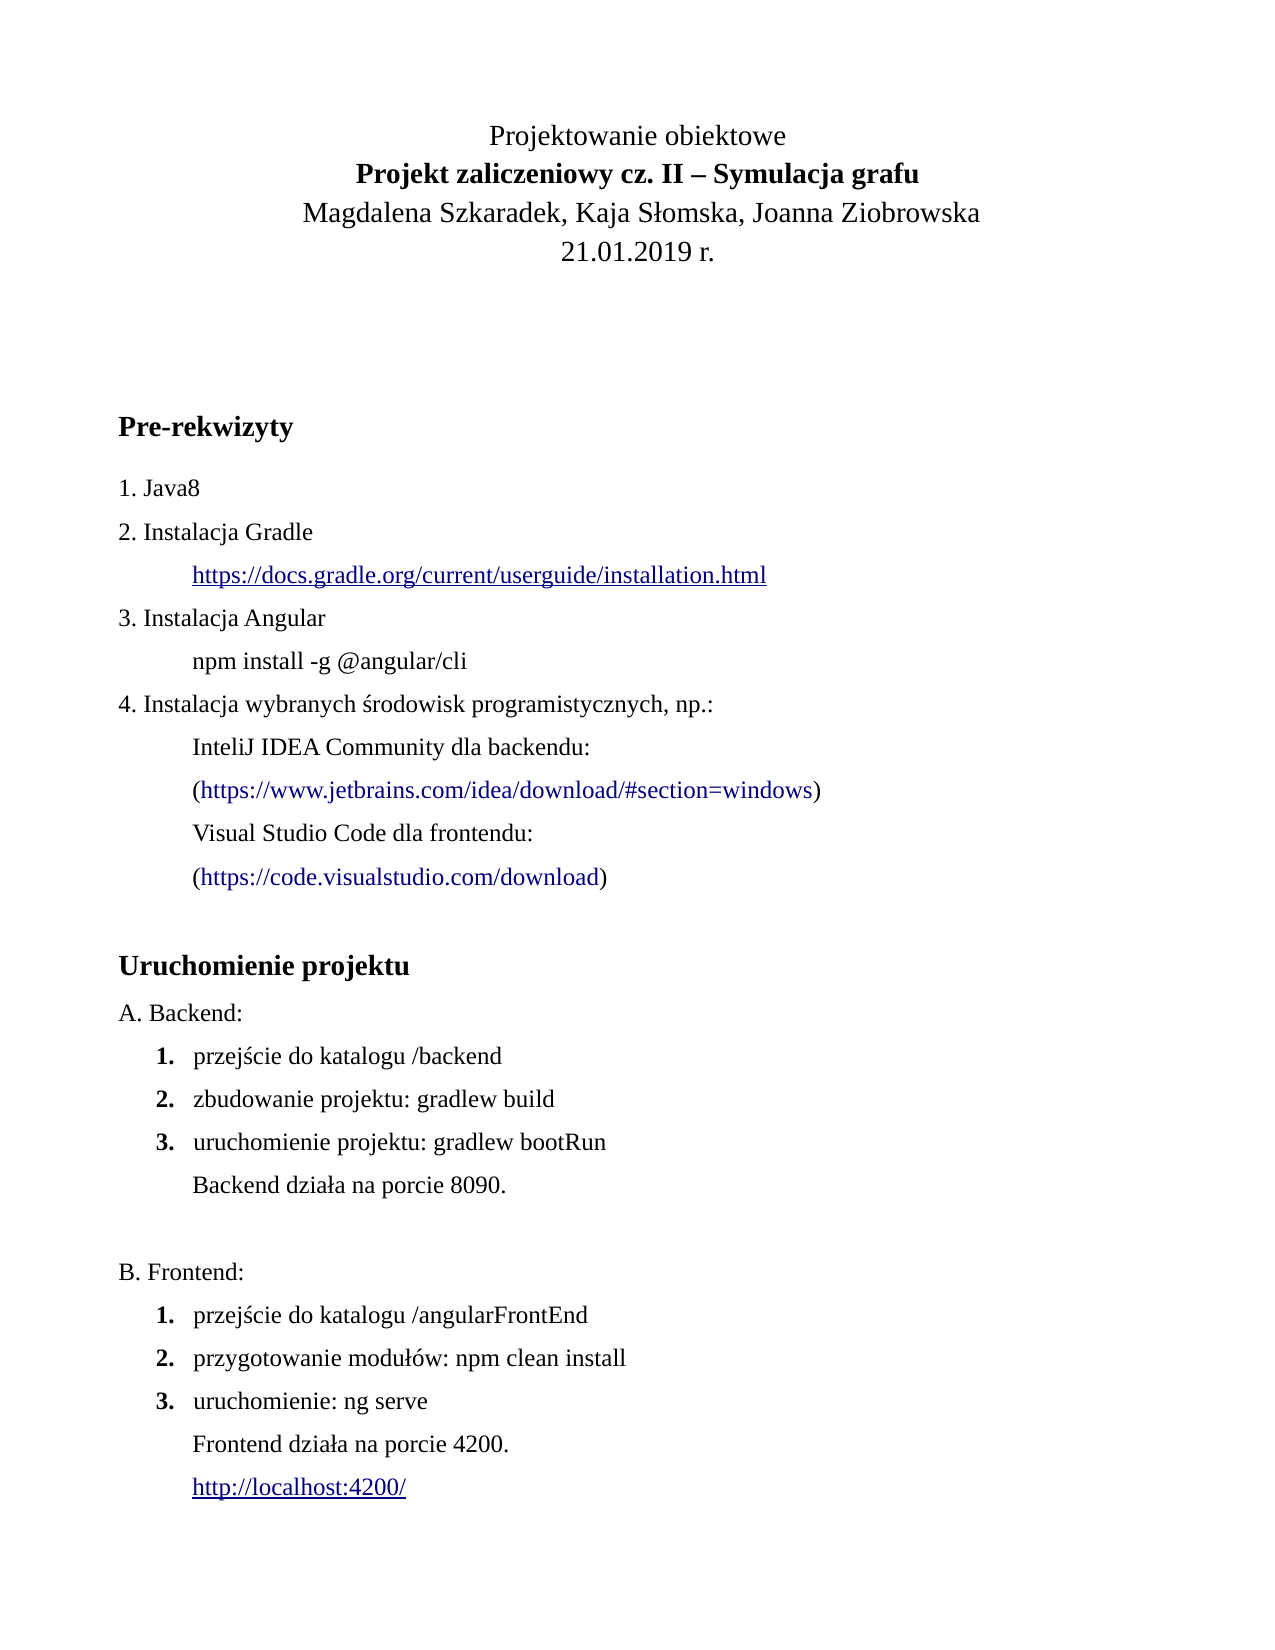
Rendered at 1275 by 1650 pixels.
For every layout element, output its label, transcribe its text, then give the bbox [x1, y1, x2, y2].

text (https://code.visualstudio.com/download) [118, 862, 1157, 890]
text Visual Studio Code dla frontendu: [118, 818, 1157, 847]
text npm install -g @angular/cli [118, 646, 1157, 675]
text Magdalena Szkaradek, Kaja Słomska, Joanna Ziobrowska [118, 195, 1157, 229]
text InteliJ IDEA Community dla backendu: (https://www.jetbrains.com/idea/download/#section=windows) [118, 732, 1157, 804]
text 4. Instalacja wybranych środowisk programistycznych, np.: [118, 689, 1157, 718]
text Projektowanie obiektowe [118, 118, 1157, 152]
text http://localhost:4200/ [118, 1472, 1157, 1501]
list uruchomienie projektu: gradlew bootRun [156, 1127, 1157, 1156]
text Projekt zaliczeniowy cz. II – Symulacja grafu [118, 157, 1157, 190]
text https://docs.gradle.org/current/userguide/installation.html [118, 560, 1157, 588]
text A. Backend: [118, 998, 1157, 1027]
text Pre-rekwizyty [118, 409, 1157, 442]
list uruchomienie: ng serve [156, 1386, 1157, 1415]
list przygotowanie modułów: npm clean install [156, 1343, 1157, 1372]
text Frontend działa na porcie 4200. [118, 1429, 1157, 1458]
text 2. Instalacja Gradle [118, 517, 1157, 545]
list przejście do katalogu /angularFrontEnd [156, 1300, 1157, 1329]
list zbudowanie projektu: gradlew build [156, 1084, 1157, 1113]
text B. Frontend: [118, 1257, 1157, 1286]
text 1. Java8 [118, 473, 1157, 502]
text 3. Instalacja Angular [118, 603, 1157, 632]
text Uruchomienie projektu [118, 948, 1157, 981]
text 21.01.2019 r. [118, 234, 1157, 267]
text Backend działa na porcie 8090. [118, 1171, 1157, 1199]
list przejście do katalogu /backend [156, 1041, 1157, 1070]
